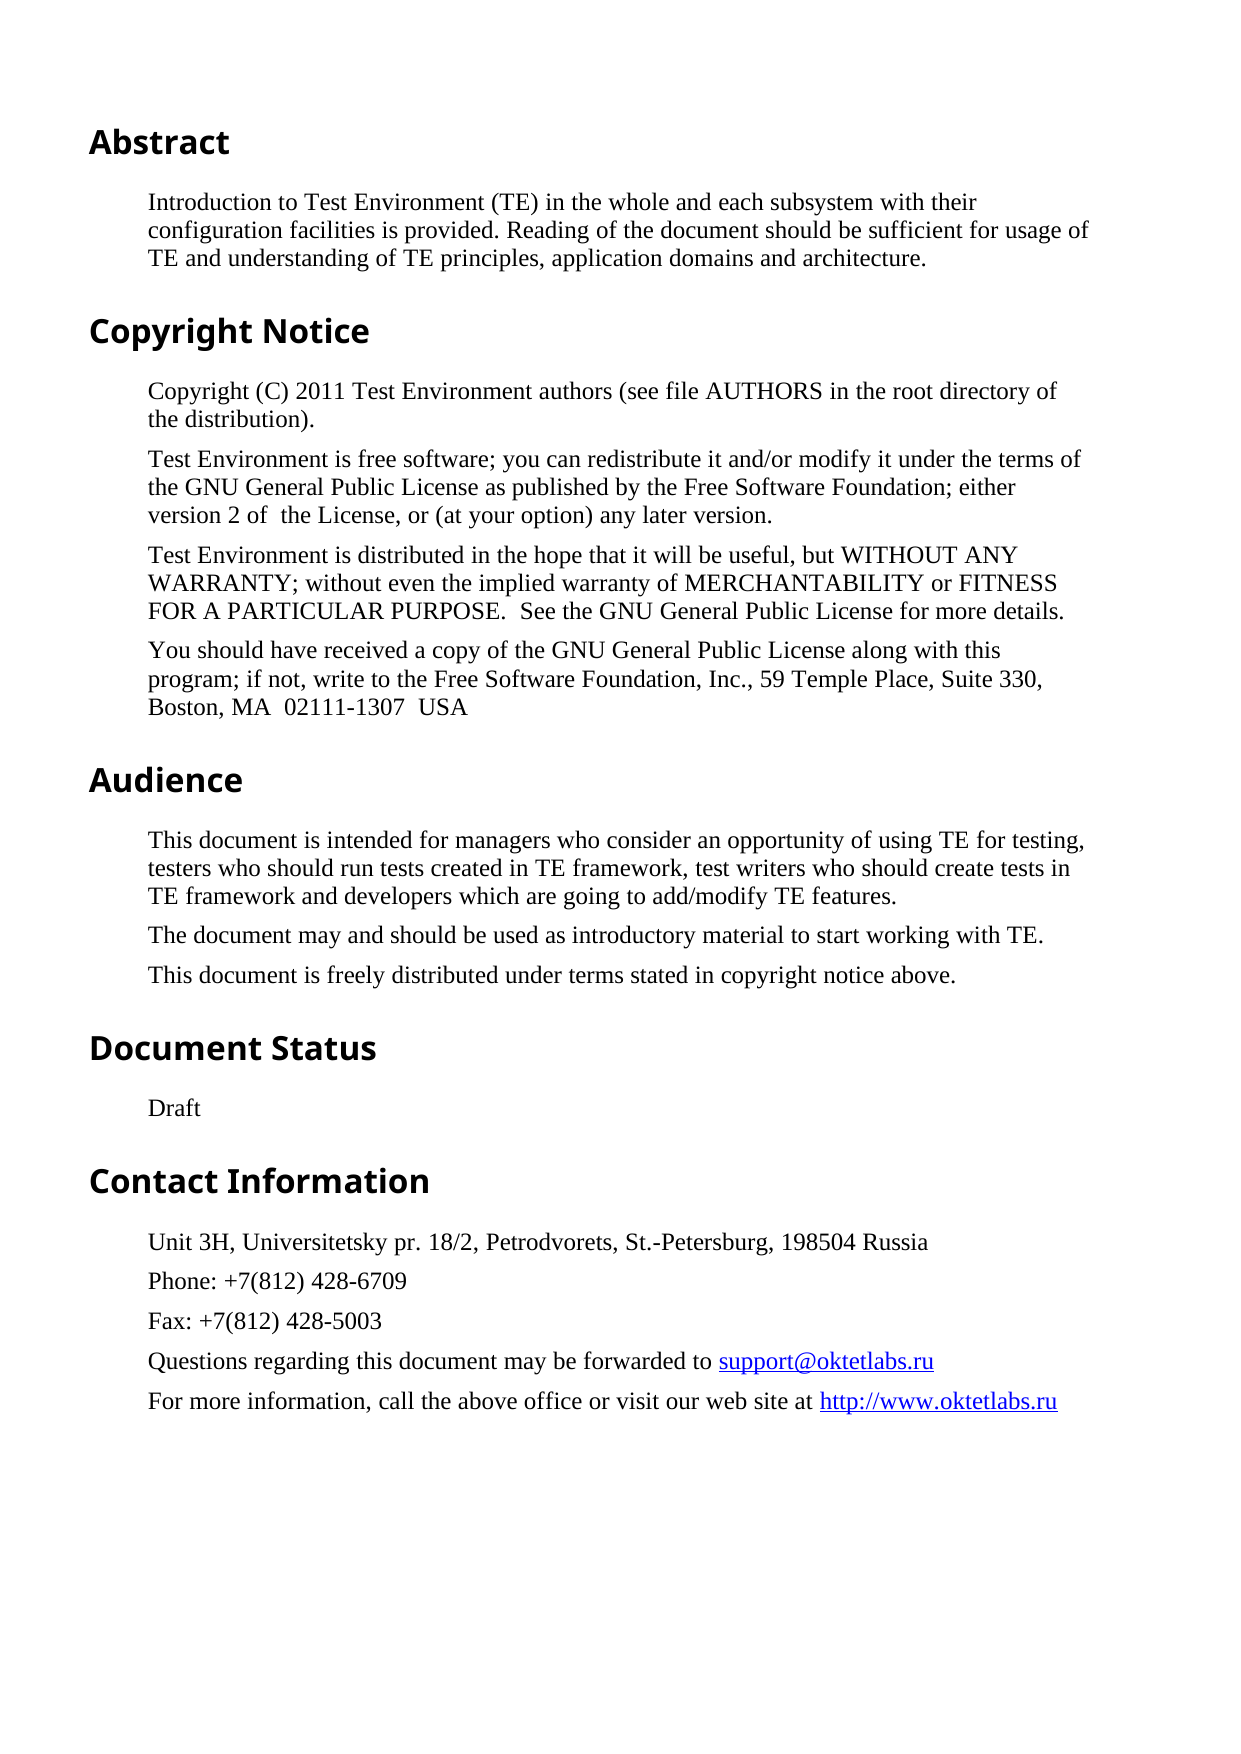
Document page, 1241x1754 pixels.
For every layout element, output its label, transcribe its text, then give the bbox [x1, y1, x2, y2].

text The document may and should be used as introductory material to start working with TE. [148, 921, 1093, 949]
text Fax: +7(812) 428-5003 [148, 1307, 1093, 1335]
text Draft [148, 1094, 1093, 1122]
subtitle Audience [88, 756, 1093, 802]
subtitle Copyright Notice [88, 307, 1093, 353]
text You should have received a copy of the GNU General Public License along with this program; if not, write to the Free Software Foundation, Inc., 59 Temple Place, Suite 330, Boston, MA 02111-1307 USA [148, 636, 1093, 721]
text Unit 3H, Universitetsky pr. 18/2, Petrodvorets, St.-Petersburg, 198504 Russia [148, 1227, 1093, 1256]
text Questions regarding this document may be forwarded to support@oktetlabs.ru [148, 1347, 1093, 1375]
subtitle Contact Information [88, 1158, 1093, 1204]
text Phone: +7(812) 428-6709 [148, 1267, 1093, 1295]
subtitle Abstract [88, 118, 1093, 164]
text Test Environment is distributed in the hope that it will be useful, but WITHOUT ANY WARRANTY; without even the implied warranty of MERCHANTABILITY or FITNESS FOR A PARTICULAR PURPOSE. See the GNU General Public License for more details. [148, 541, 1093, 625]
text This document is intended for managers who consider an opportunity of using TE for testing, testers who should run tests created in TE framework, test writers who should create tests in TE framework and developers which are going to add/modify TE features. [148, 826, 1093, 910]
text Test Environment is free software; you can redistribute it and/or modify it under the terms of the GNU General Public License as published by the Free Software Foundation; either version 2 of the License, or (at your option) any later version. [148, 445, 1093, 529]
text For more information, call the above office or visit our web site at http://www.oktetlabs.ru [148, 1387, 1093, 1415]
text This document is freely distributed under terms stated in copyright notice above. [148, 961, 1093, 989]
text Copyright (C) 2011 Test Environment authors (see file AUTHORS in the root directory of the distribution). [148, 377, 1093, 433]
text Introduction to Test Environment (TE) in the whole and each subsystem with their configuration facilities is provided. Reading of the document should be sufficient for usage of TE and understanding of TE principles, application domains and architecture. [148, 188, 1093, 272]
subtitle Document Status [88, 1025, 1093, 1071]
